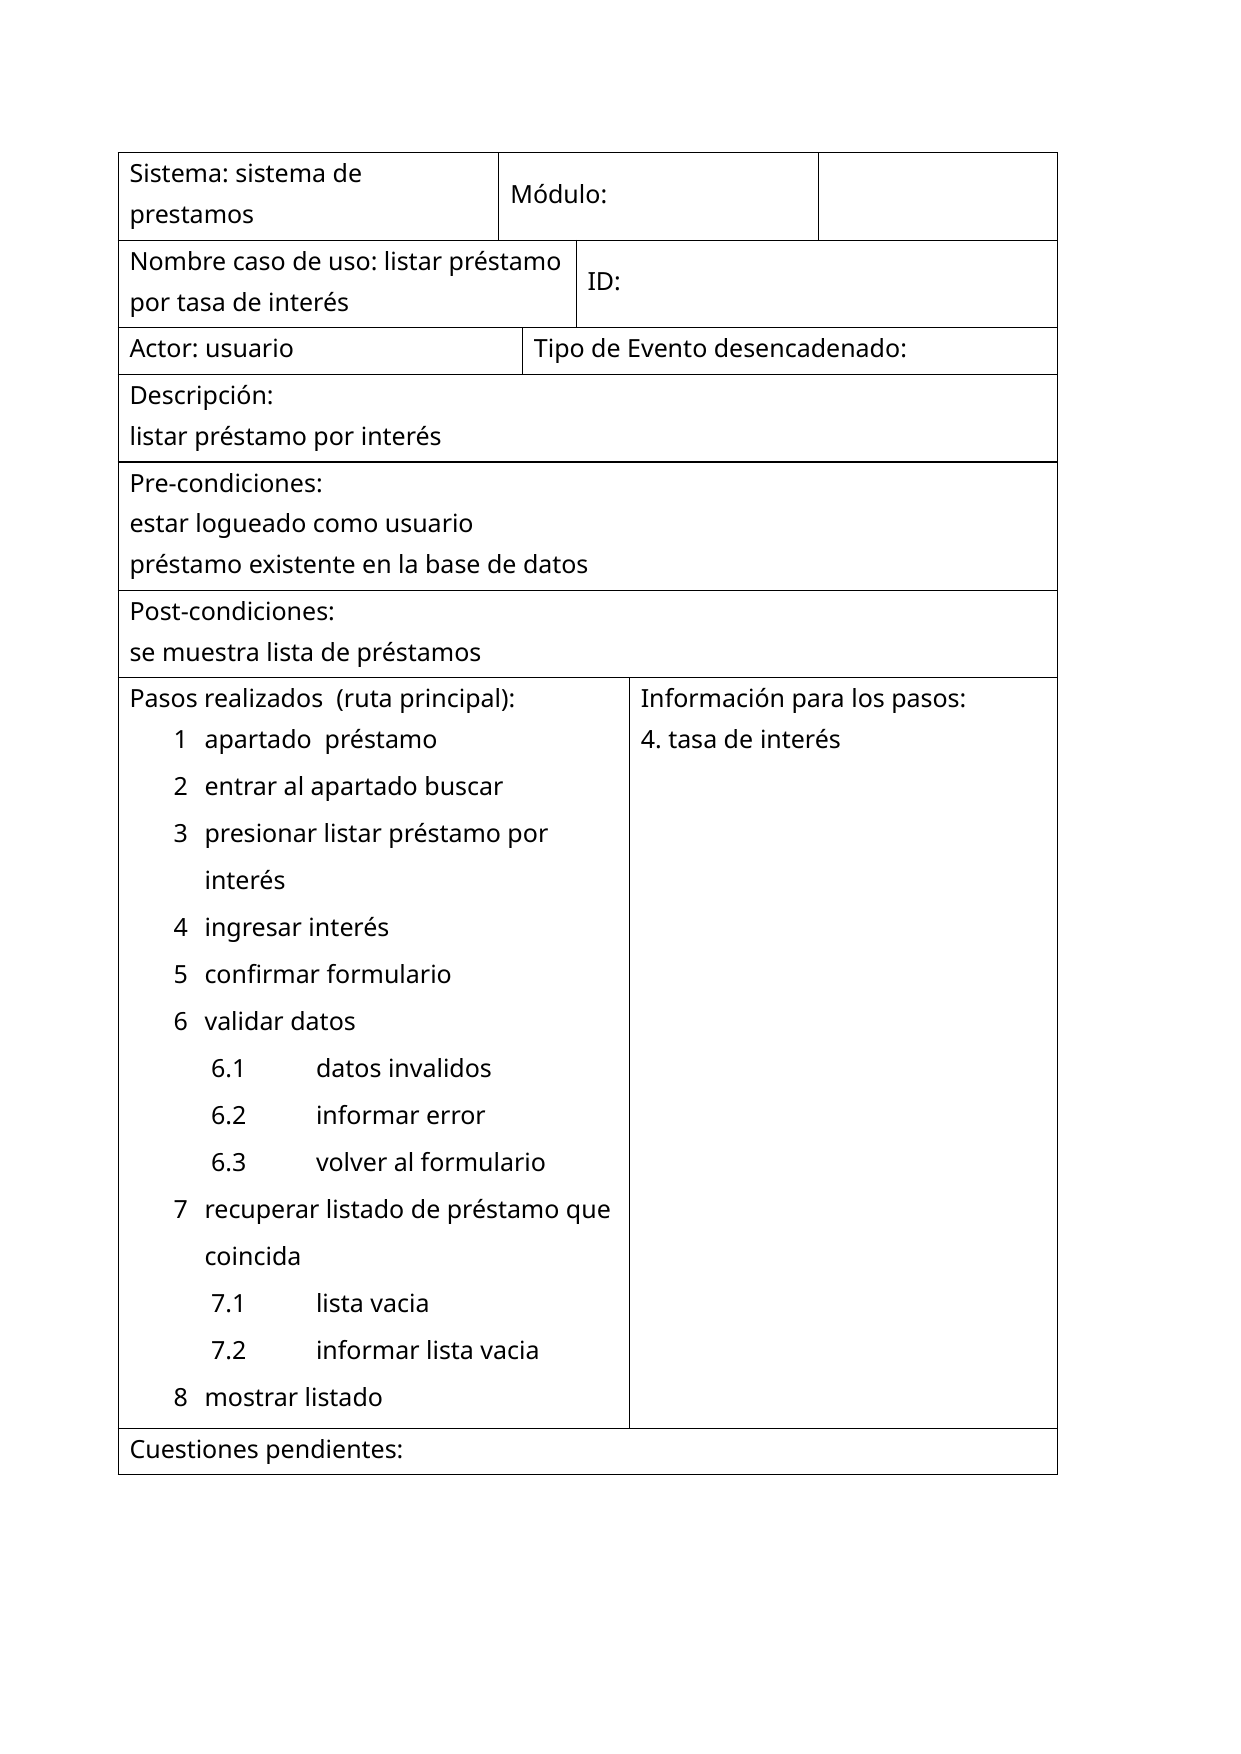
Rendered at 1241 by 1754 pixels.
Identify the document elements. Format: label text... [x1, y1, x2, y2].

table_cell Cuestiones pendientes: [119, 1429, 1057, 1474]
table_cell Post-condiciones: se muestra lista de préstamos [119, 591, 1057, 677]
table_cell Actor: usuario [119, 328, 522, 374]
table_header Sistema: sistema de prestamos [119, 153, 498, 240]
table_header Módulo: [499, 153, 818, 240]
table_cell ID: [577, 241, 1057, 327]
table_cell Información para los pasos: 4. tasa de interés [630, 678, 1057, 1427]
table_cell Nombre caso de uso: listar préstamo por tasa de interés [119, 241, 576, 327]
table_cell Pre-condiciones: estar logueado como usuario préstamo existente en la base de datos [119, 463, 1057, 590]
table_header [819, 153, 1057, 240]
table_cell Descripción: listar préstamo por interés [119, 375, 1057, 461]
table_cell Pasos realizados (ruta principal): apartado préstamo entrar al apartado buscar presionar listar préstamo por interés ingresar interés confirmar formulario validar datos datos invalidos informar error volver al formulario recuperar listado de préstamo que coincida lista vacia informar lista vacia mostrar listado [119, 678, 629, 1427]
table_cell Tipo de Evento desencadenado: [523, 328, 1057, 374]
